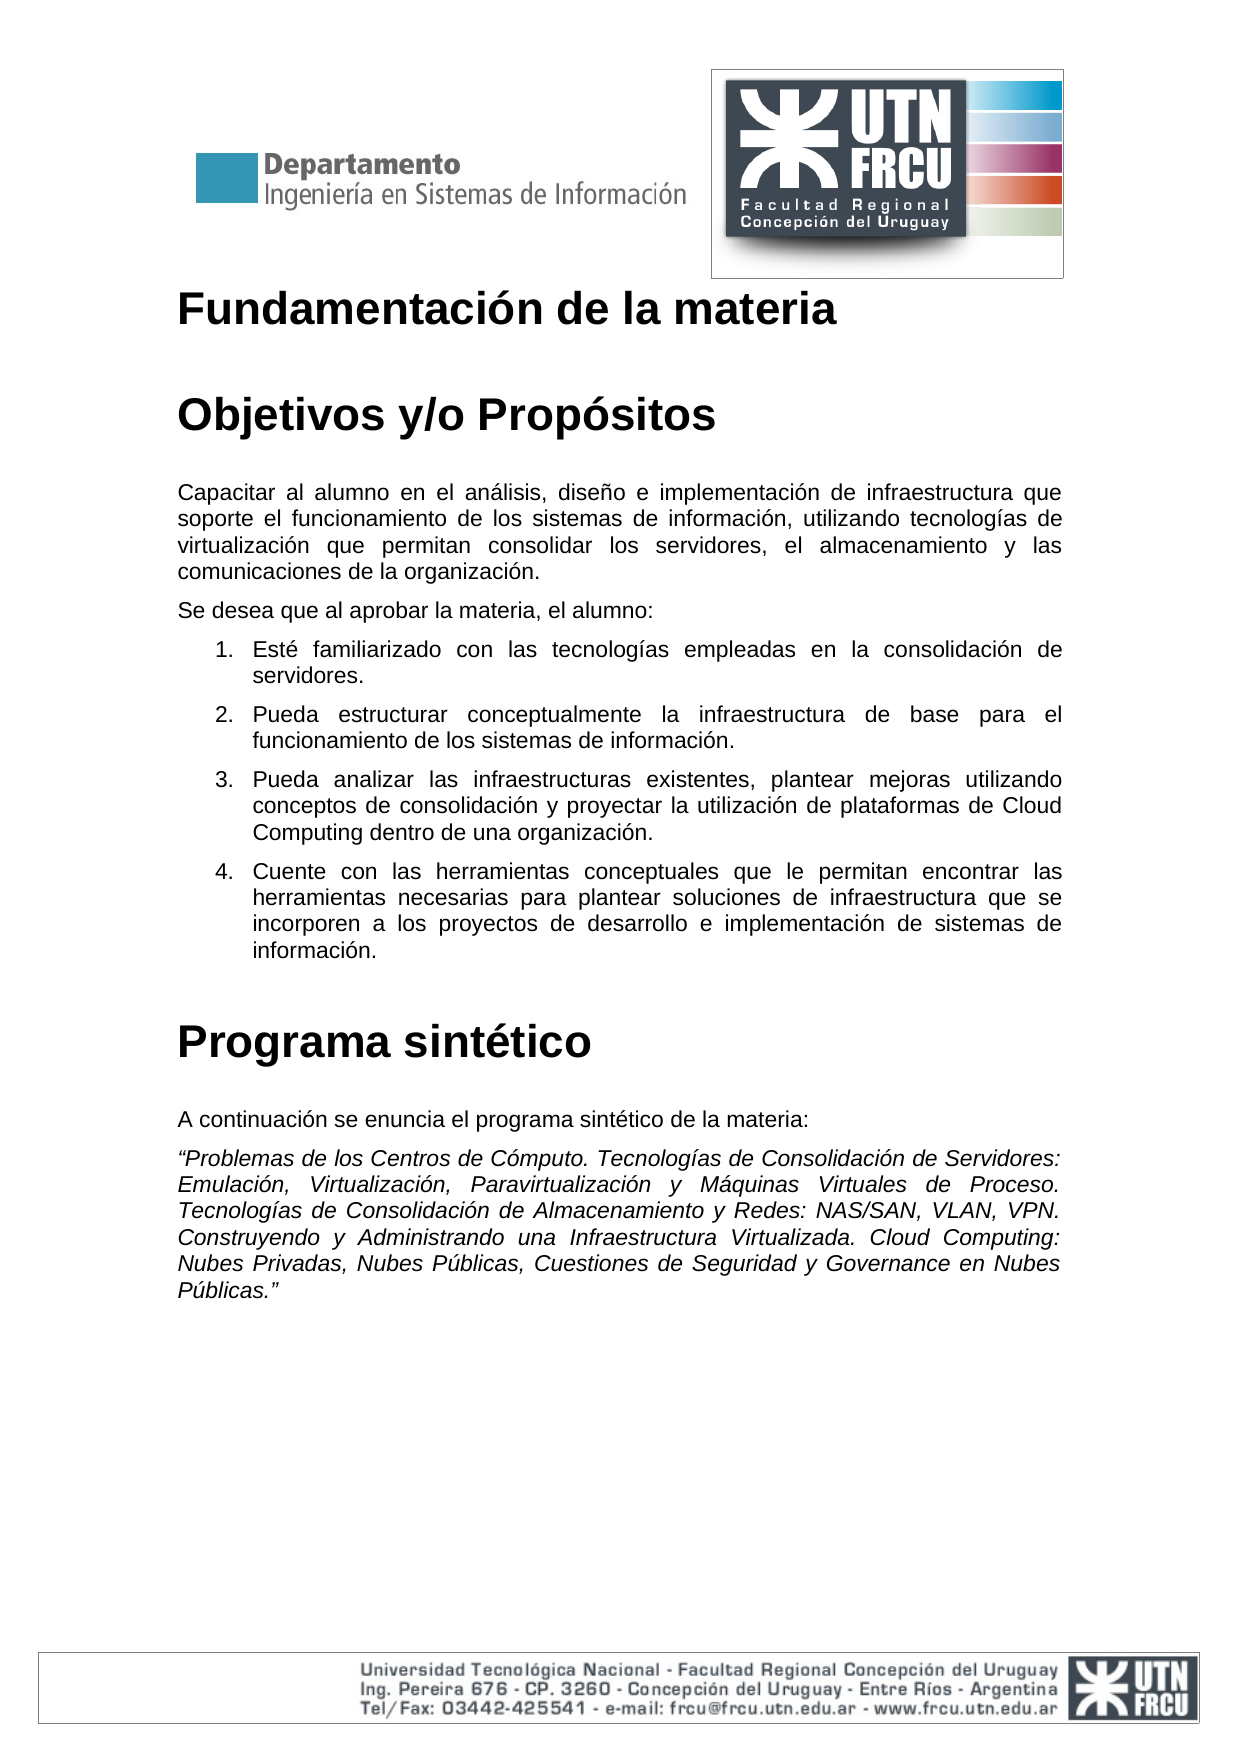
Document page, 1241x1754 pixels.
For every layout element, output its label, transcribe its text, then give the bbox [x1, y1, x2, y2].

text Capacitar al alumno en el análisis, diseño e implementación de infraestructura que soporte el funcionamiento de los sistemas de información, utilizando tecnologías de virtualización que permitan consolidar los servidores, el almacenamiento y las comunicaciones de la organización. [177, 479, 1063, 584]
list Pueda estructurar conceptualmente la infraestructura de base para el funcionamiento de los sistemas de información. [215, 701, 1063, 753]
picture [712, 70, 1063, 278]
text “Problemas de los Centros de Cómputo. Tecnologías de Consolidación de Servidores: Emulación, Virtualización, Paravirtualización y Máquinas Virtuales de Proceso. Tecnologías de Consolidación de Almacenamiento y Redes: NAS/SAN, VLAN, VPN. Construyendo y Administrando una Infraestructura Virtualizada. Cloud Computing: Nubes Privadas, Nubes Públicas, Cuestiones de Seguridad y Governance en Nubes Públicas.” [177, 1145, 1063, 1303]
list Cuente con las herramientas conceptuales que le permitan encontrar las herramientas necesarias para plantear soluciones de infraestructura que se incorporen a los proyectos de desarrollo e implementación de sistemas de información. [215, 858, 1063, 963]
text Se desea que al aprobar la materia, el alumno: [177, 597, 1063, 623]
subtitle Programa sintético [177, 1014, 1063, 1067]
list Esté familiarizado con las tecnologías empleadas en la consolidación de servidores. [215, 636, 1063, 688]
picture [39, 1653, 1199, 1723]
subtitle Fundamentación de la materia [177, 282, 1063, 334]
text A continuación se enuncia el programa sintético de la materia: [177, 1106, 1063, 1132]
subtitle Objetivos y/o Propósitos [177, 387, 1063, 440]
list Pueda analizar las infraestructuras existentes, plantear mejoras utilizando conceptos de consolidación y proyectar la utilización de plataformas de Cloud Computing dentro de una organización. [215, 766, 1063, 845]
picture [183, 136, 699, 216]
